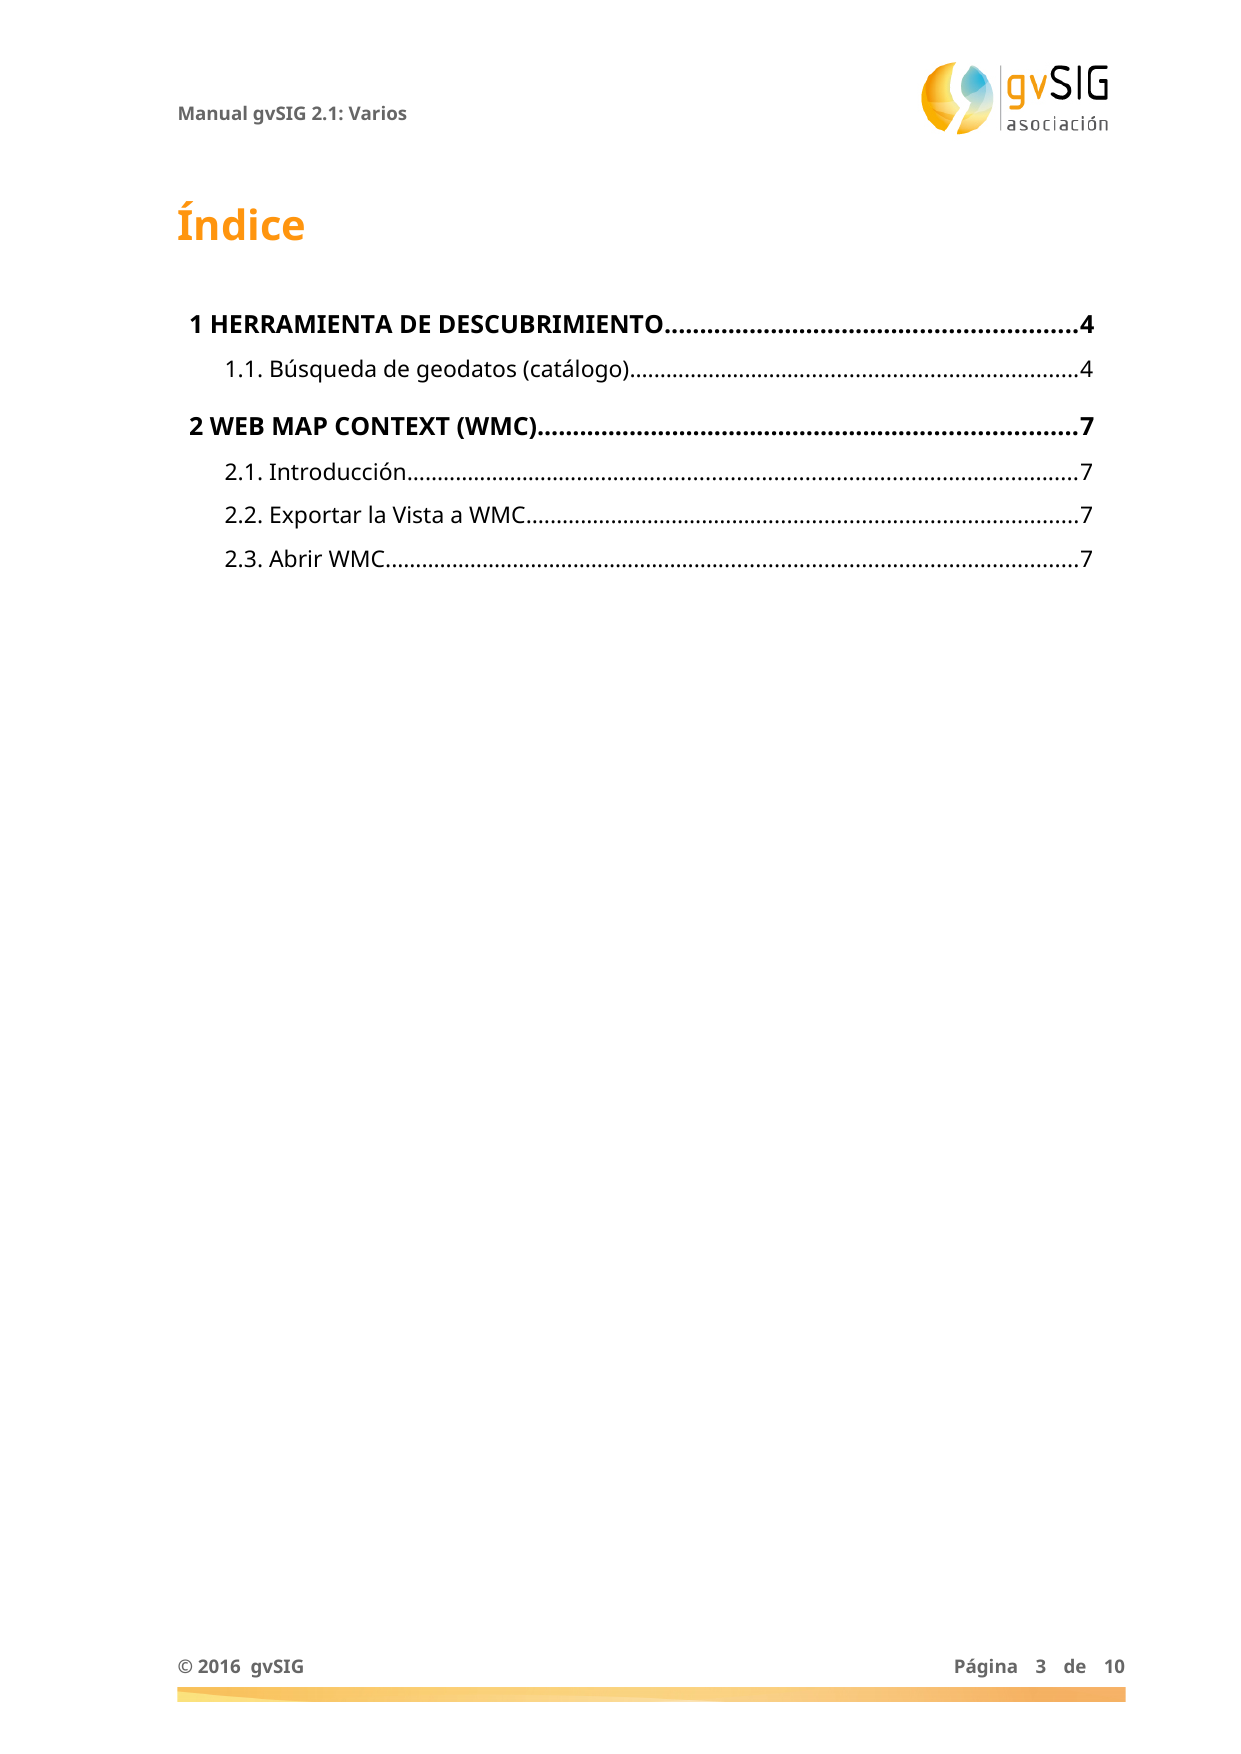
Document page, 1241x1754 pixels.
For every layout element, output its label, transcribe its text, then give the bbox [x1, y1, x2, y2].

text 2.3. Abrir WMC 7 [218, 543, 1125, 574]
text 2 Web Map context (wmc) 7 [189, 409, 1125, 443]
text 2.1. Introducción 7 [218, 456, 1125, 487]
text 1.1. Búsqueda de geodatos (catálogo) 4 [218, 353, 1125, 384]
text Índice [177, 196, 1125, 253]
picture [902, 47, 1122, 148]
text 1 Herramienta de descubrimiento 4 [189, 306, 1125, 340]
text 2.2. Exportar la Vista a WMC 7 [218, 499, 1125, 531]
picture [177, 1687, 1126, 1702]
